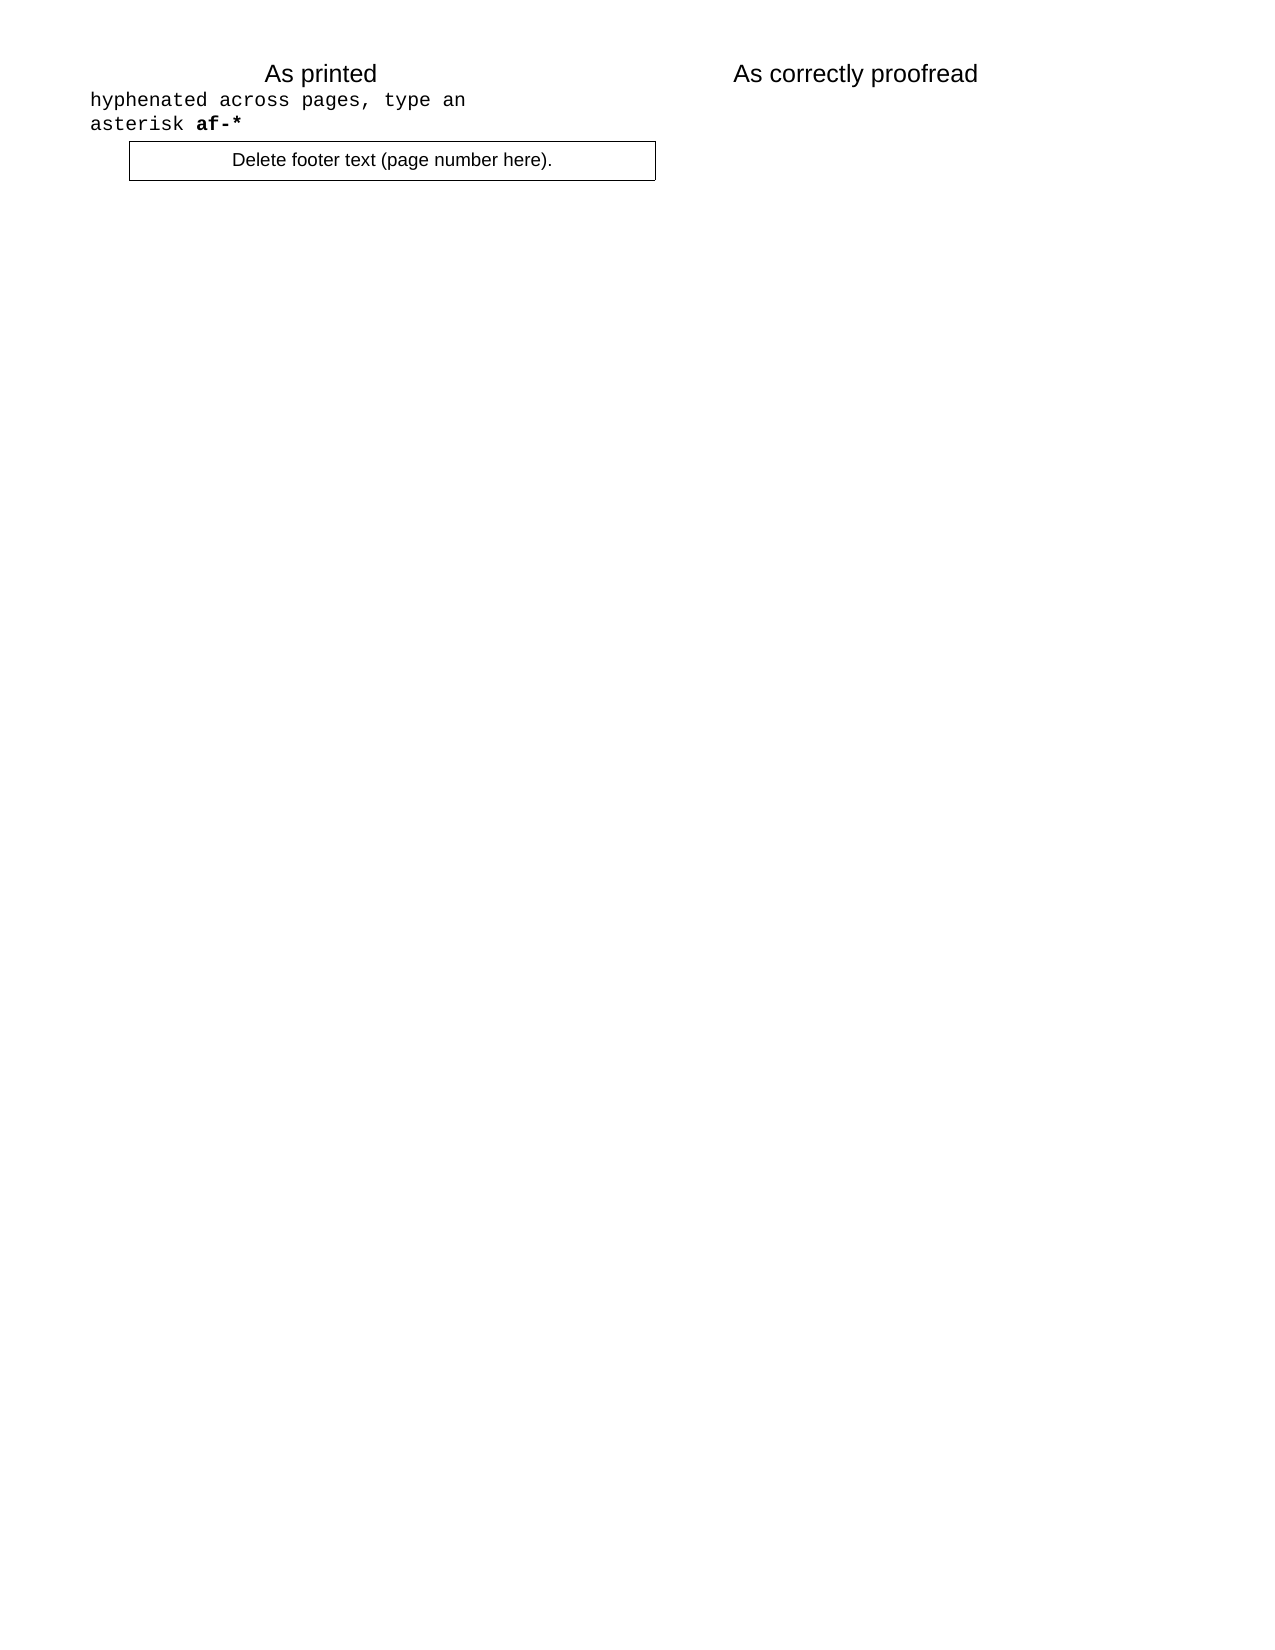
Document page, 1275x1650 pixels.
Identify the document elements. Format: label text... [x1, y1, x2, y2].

text Delete footer text (page number here). [146, 150, 639, 171]
text hyphenated across pages, type an asterisk af-* [90, 90, 542, 136]
